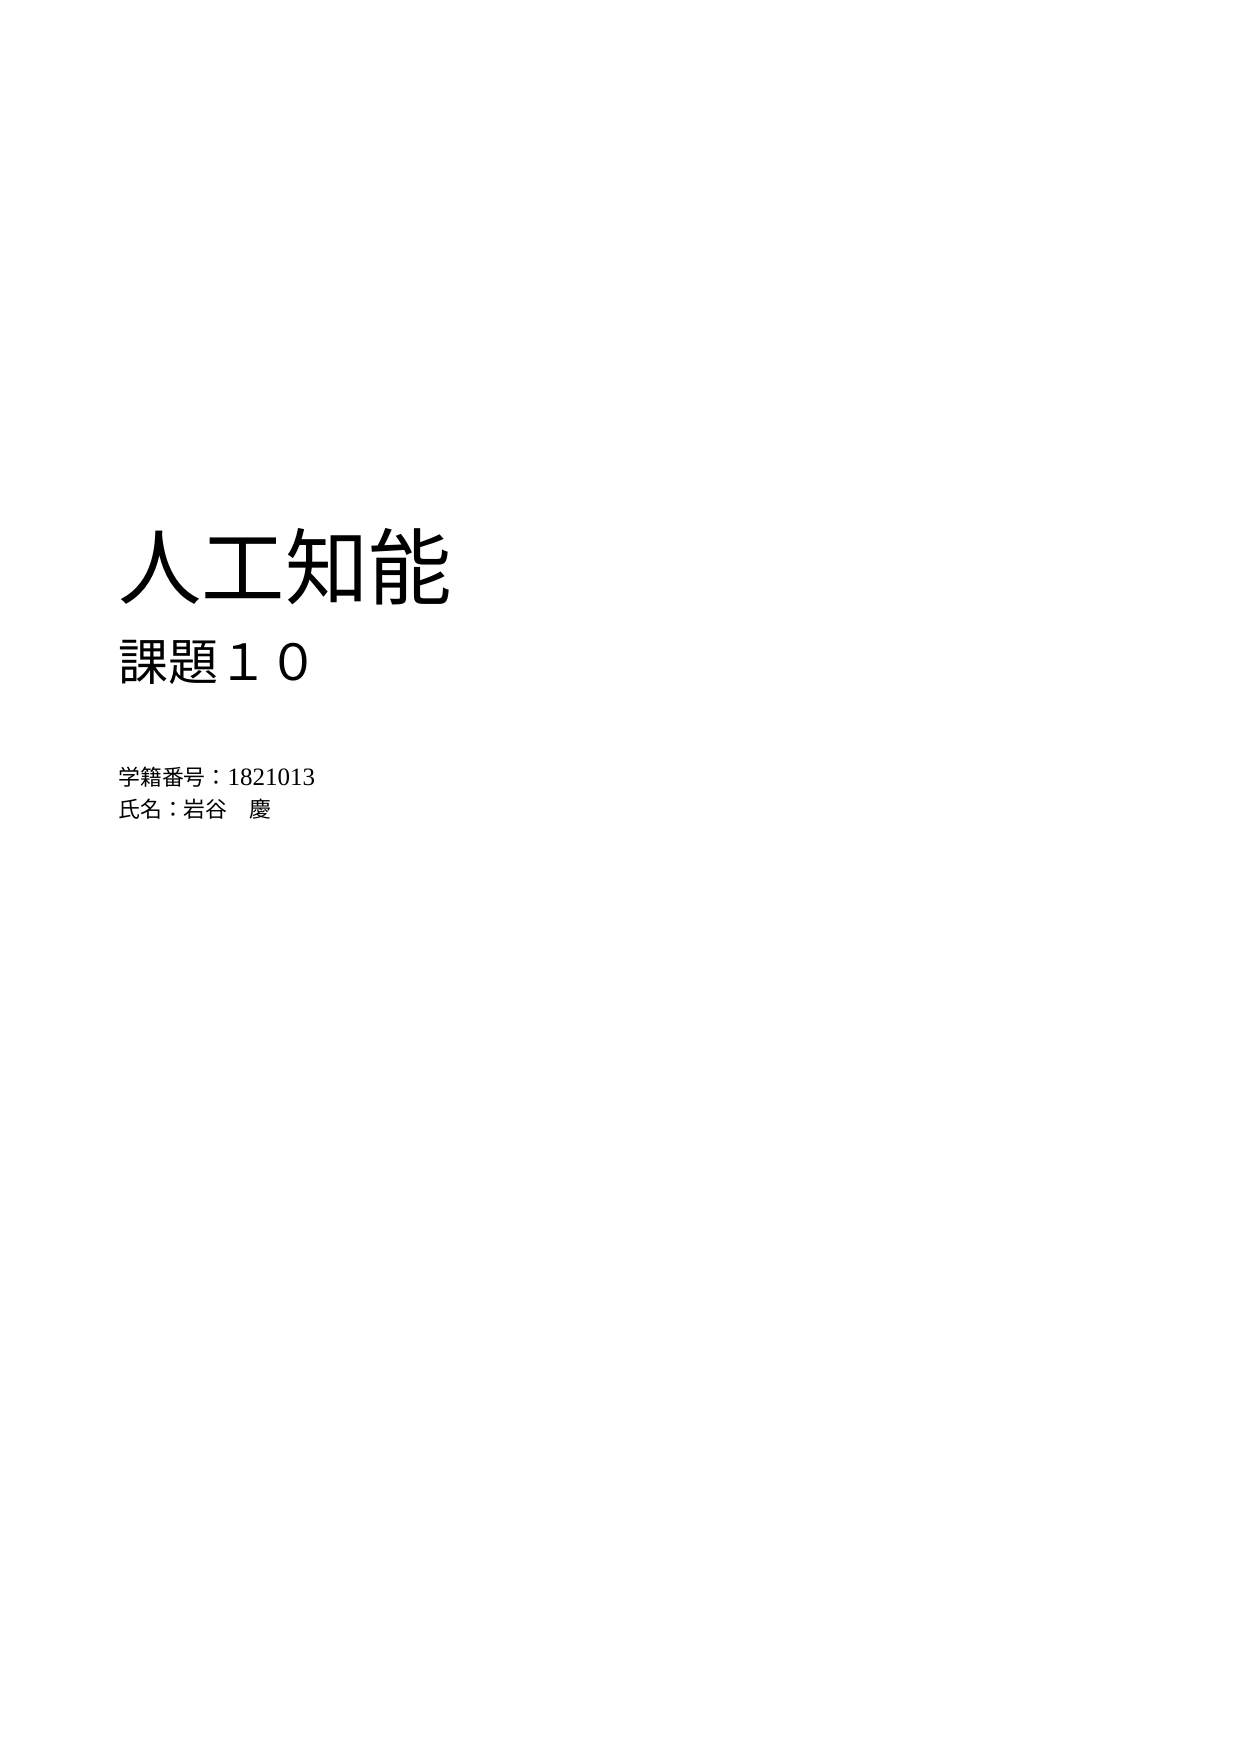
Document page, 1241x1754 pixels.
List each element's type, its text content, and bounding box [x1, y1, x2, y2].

text 氏名：岩谷 慶 [118, 792, 1122, 823]
text 課題１０ [118, 622, 1122, 694]
text 人工知能 [118, 501, 1122, 622]
text 学籍番号：1821013 [118, 760, 1122, 792]
